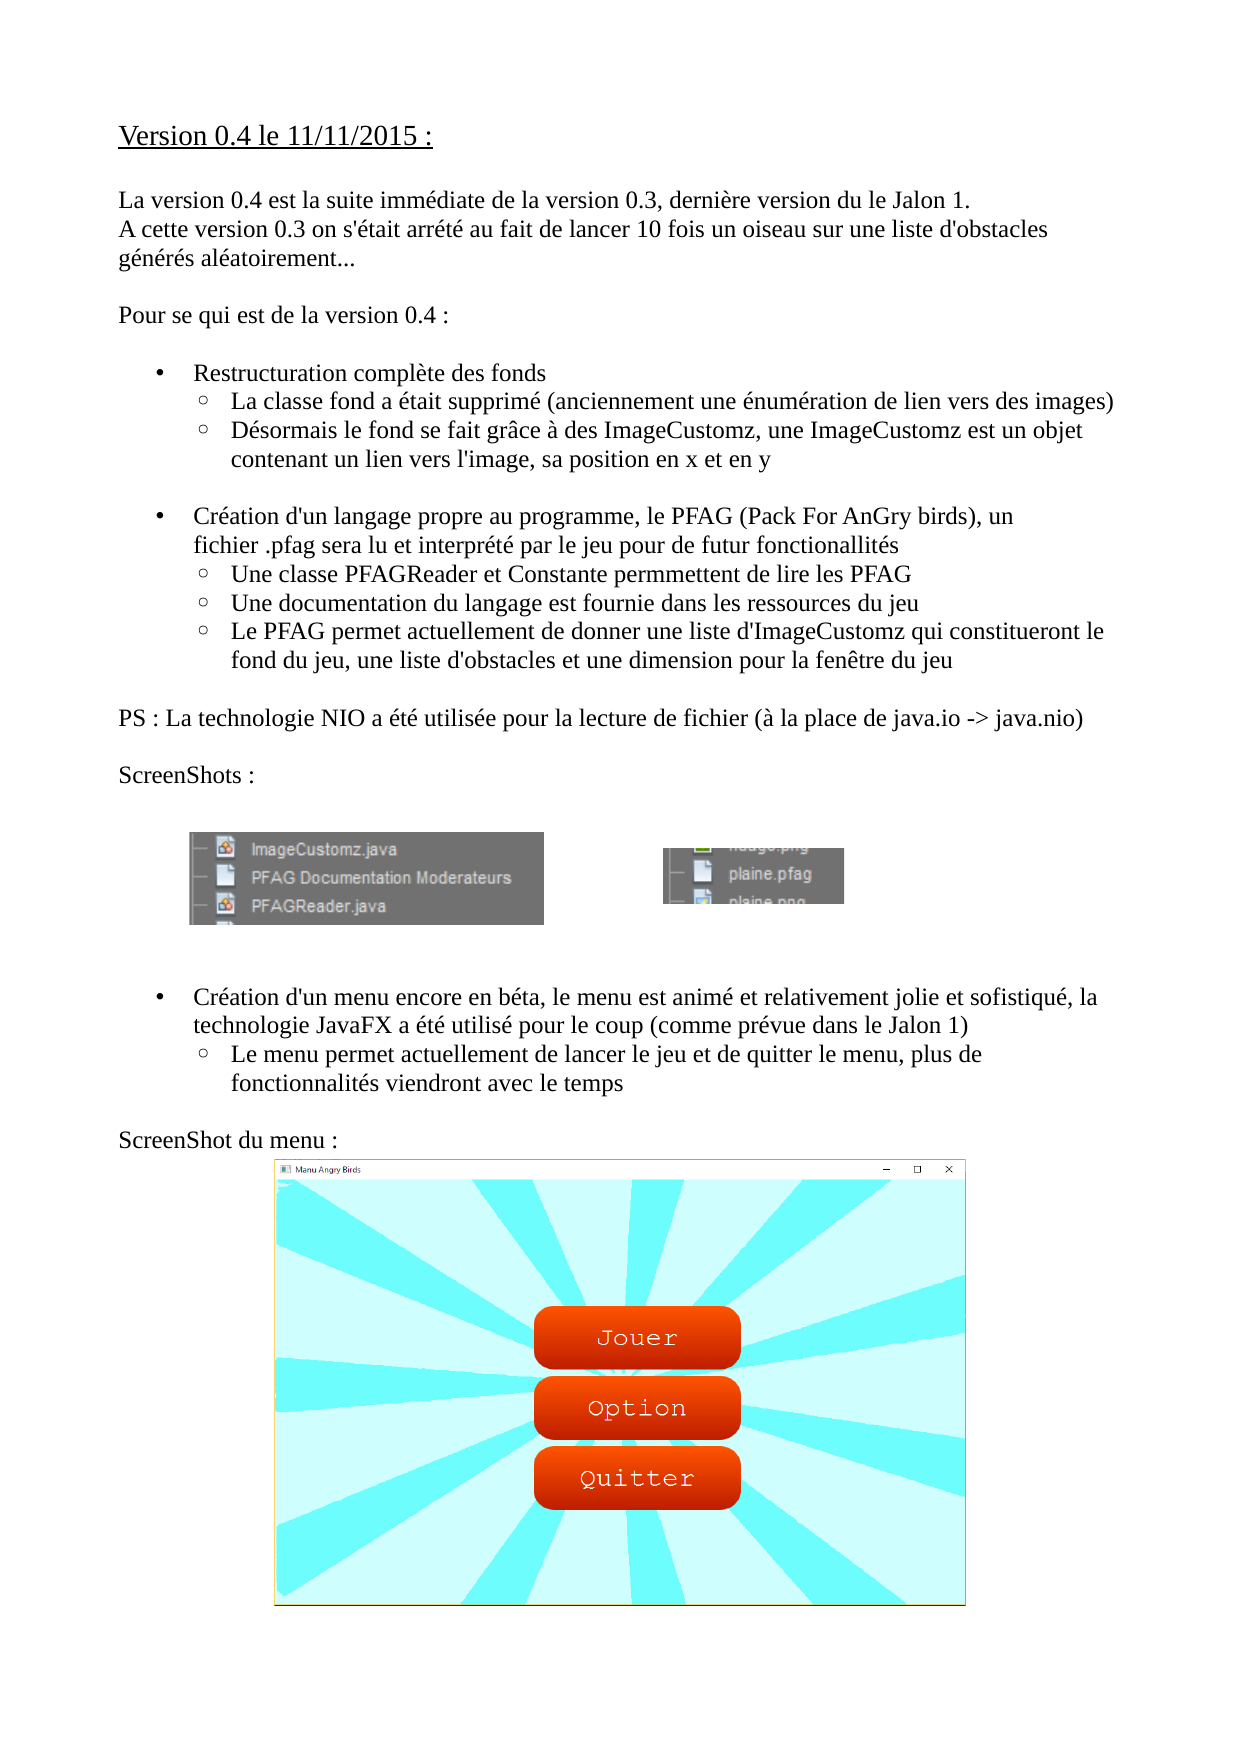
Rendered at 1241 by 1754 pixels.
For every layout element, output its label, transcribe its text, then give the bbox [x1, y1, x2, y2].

text Pour se qui est de la version 0.4 : [118, 300, 1122, 329]
text ScreenShot du menu : [118, 1126, 1122, 1154]
list Création d'un langage propre au programme, le PFAG (Pack For AnGry birds), un fichier .pfag sera lu et interprété par le jeu pour de futur fonctionallités [156, 501, 1122, 559]
list La classe fond a était supprimé (anciennement une énumération de lien vers des images) [193, 386, 1122, 415]
list Le PFAG permet actuellement de donner une liste d'ImageCustomz qui constitueront le fond du jeu, une liste d'obstacles et une dimension pour la fenêtre du jeu [193, 616, 1122, 674]
list Restructuration complète des fonds [156, 358, 1122, 386]
text La version 0.4 est la suite immédiate de la version 0.3, dernière version du le Jalon 1. [118, 185, 1122, 214]
list Création d'un menu encore en béta, le menu est animé et relativement jolie et sofistiqué, la technologie JavaFX a été utilisé pour le coup (comme prévue dans le Jalon 1) [156, 982, 1122, 1039]
list Le menu permet actuellement de lancer le jeu et de quitter le menu, plus de fonctionnalités viendront avec le temps [193, 1039, 1122, 1097]
text A cette version 0.3 on s'était arrété au fait de lancer 10 fois un oiseau sur une liste d'obstacles générés aléatoirement... [118, 214, 1122, 271]
picture [189, 832, 544, 925]
text ScreenShots : [118, 760, 1122, 789]
picture [274, 1159, 966, 1606]
text Version 0.4 le 11/11/2015 : [118, 118, 1122, 152]
list Une documentation du langage est fournie dans les ressources du jeu [193, 588, 1122, 616]
list Désormais le fond se fait grâce à des ImageCustomz, une ImageCustomz est un objet contenant un lien vers l'image, sa position en x et en y [193, 415, 1122, 473]
text PS : La technologie NIO a été utilisée pour la lecture de fichier (à la place de java.io -> java.nio) [118, 703, 1122, 731]
list Une classe PFAGReader et Constante permmettent de lire les PFAG [193, 559, 1122, 588]
picture [663, 848, 845, 904]
